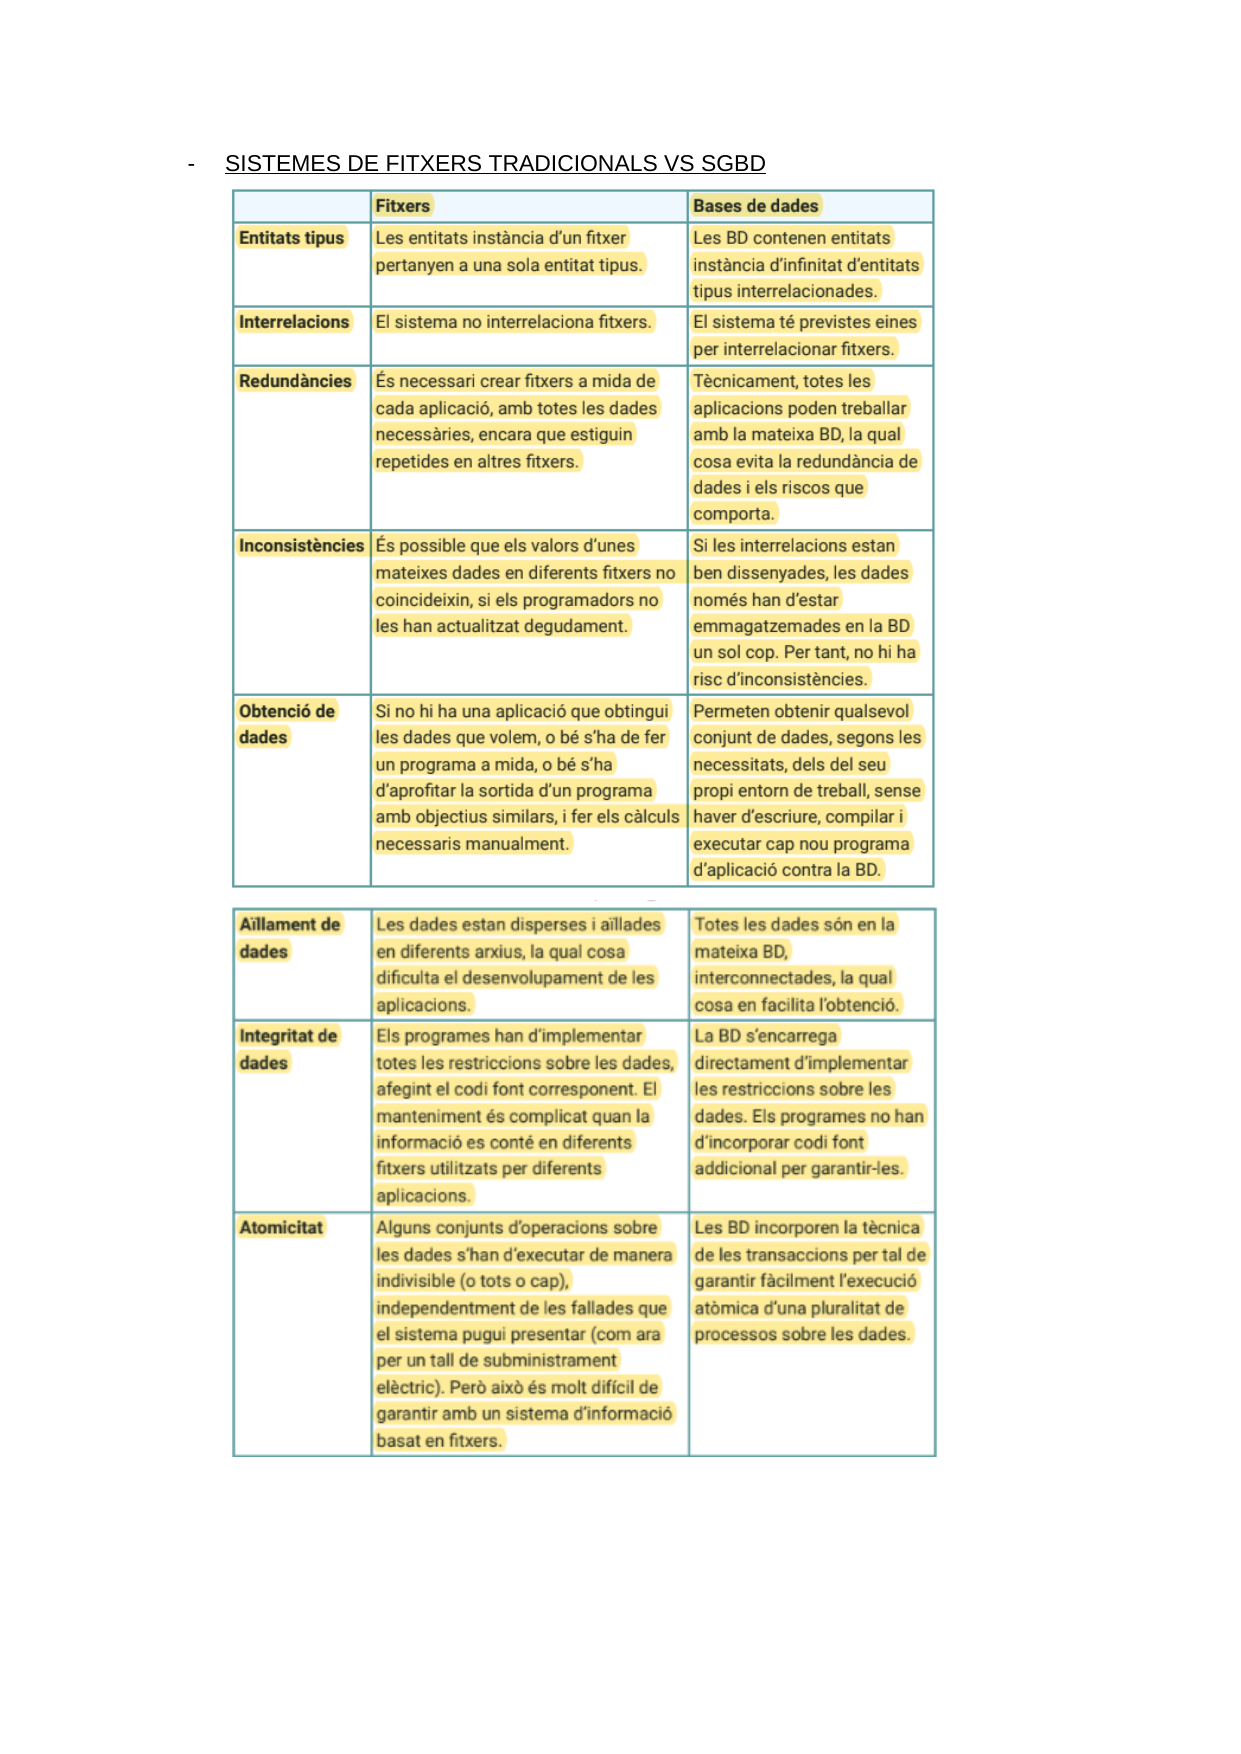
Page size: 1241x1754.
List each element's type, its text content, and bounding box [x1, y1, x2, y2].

picture [225, 900, 946, 1457]
picture [225, 180, 943, 896]
list SISTEMES DE FITXERS TRADICIONALS VS SGBD [187, 150, 1090, 176]
